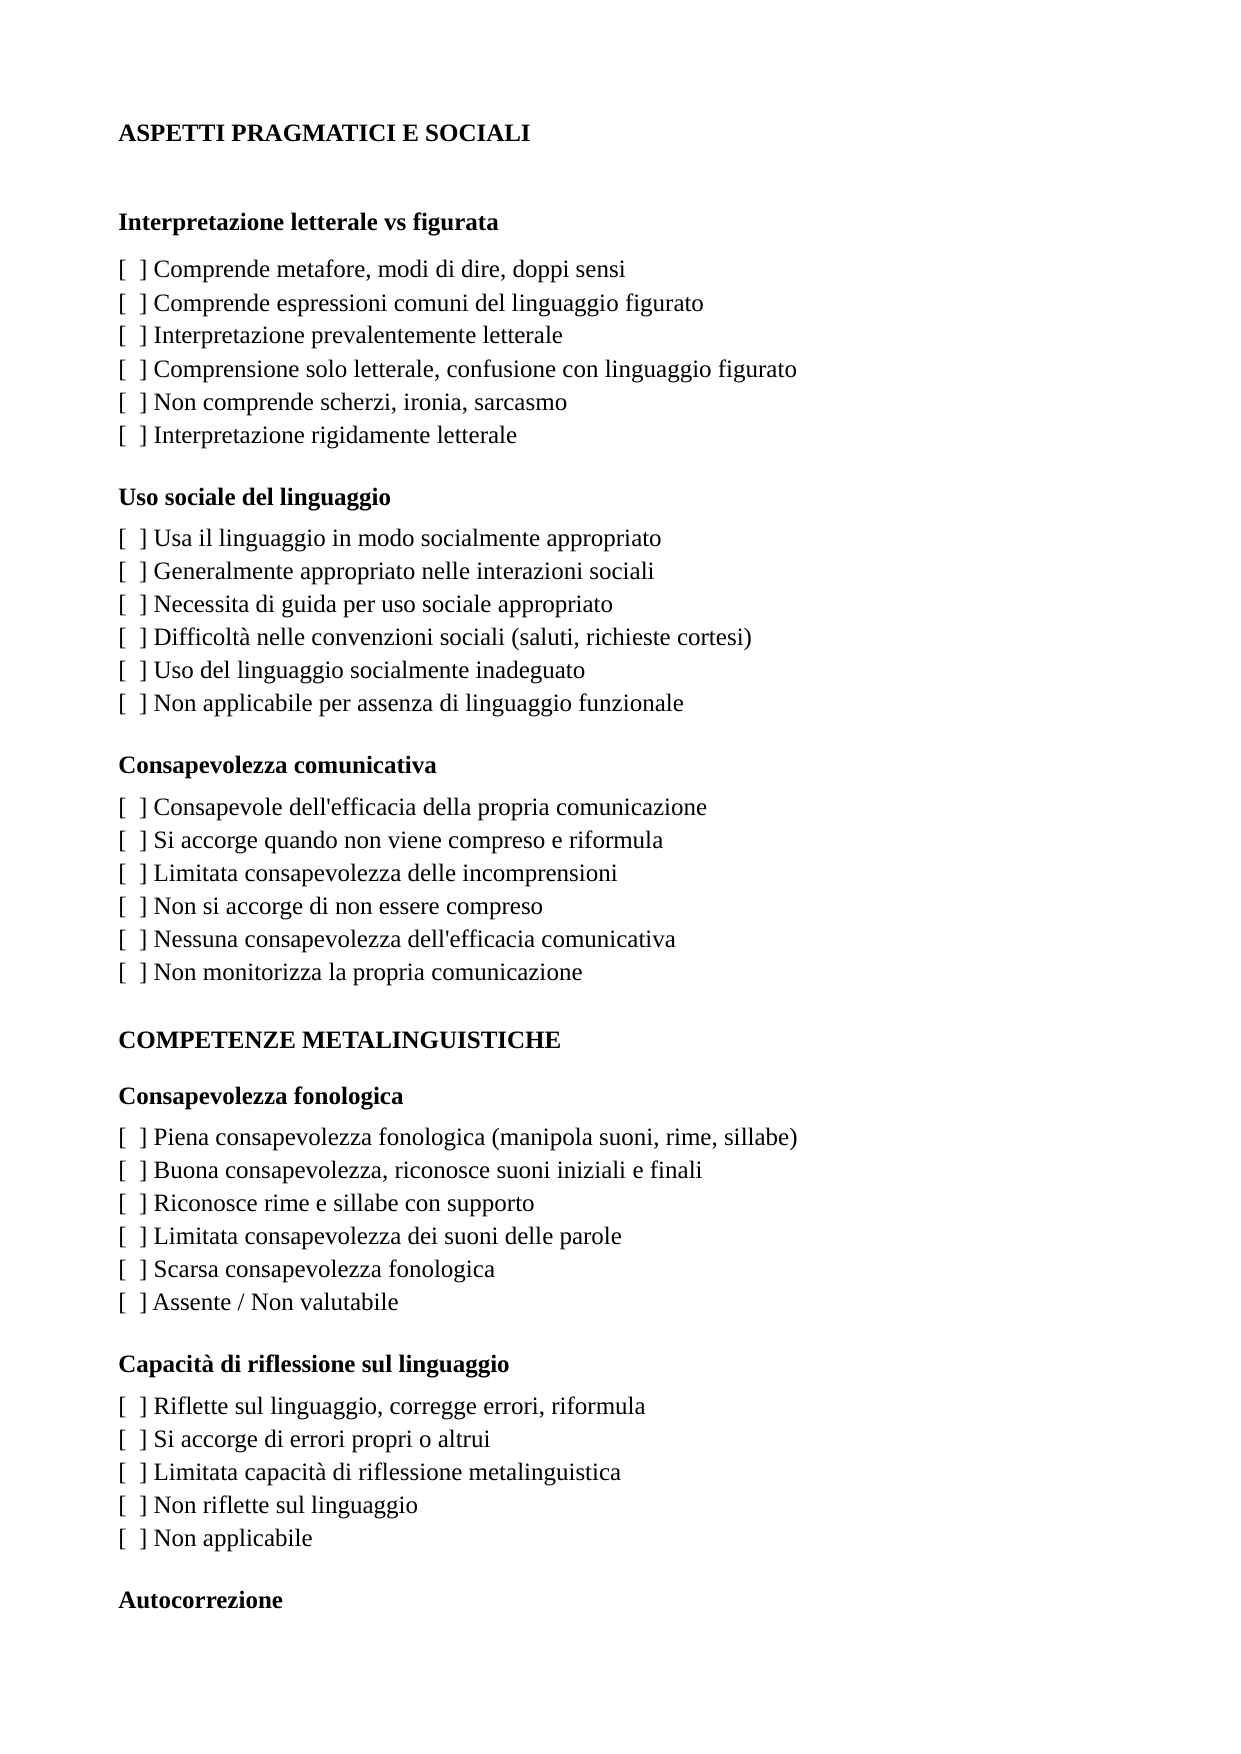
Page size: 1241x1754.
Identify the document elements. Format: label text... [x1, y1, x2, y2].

subtitle Consapevolezza fonologica [118, 1081, 1122, 1110]
text [ ] Comprende metafore, modi di dire, doppi sensi [ ] Comprende espressioni comuni del linguaggio figurato [ ] Interpretazione prevalentemente letterale [ ] Comprensione solo letterale, confusione con linguaggio figurato [ ] Non comprende scherzi, ironia, sarcasmo [ ] Interpretazione rigidamente letterale [118, 254, 1122, 448]
text [ ] Consapevole dell'efficacia della propria comunicazione [ ] Si accorge quando non viene compreso e riformula [ ] Limitata consapevolezza delle incomprensioni [ ] Non si accorge di non essere compreso [ ] Nessuna consapevolezza dell'efficacia comunicativa [ ] Non monitorizza la propria comunicazione [118, 792, 1122, 986]
text [ ] Usa il linguaggio in modo socialmente appropriato [ ] Generalmente appropriato nelle interazioni sociali [ ] Necessita di guida per uso sociale appropriato [ ] Difficoltà nelle convenzioni sociali (saluti, richieste cortesi) [ ] Uso del linguaggio socialmente inadeguato [ ] Non applicabile per assenza di linguaggio funzionale [118, 523, 1122, 717]
subtitle Consapevolezza comunicativa [118, 750, 1122, 779]
text [ ] Riflette sul linguaggio, corregge errori, riformula [ ] Si accorge di errori propri o altrui [ ] Limitata capacità di riflessione metalinguistica [ ] Non riflette sul linguaggio [ ] Non applicabile [118, 1391, 1122, 1552]
text [ ] Piena consapevolezza fonologica (manipola suoni, rime, sillabe) [ ] Buona consapevolezza, riconosce suoni iniziali e finali [ ] Riconosce rime e sillabe con supporto [ ] Limitata consapevolezza dei suoni delle parole [ ] Scarsa consapevolezza fonologica [ ] Assente / Non valutabile [118, 1122, 1122, 1316]
subtitle Capacità di riflessione sul linguaggio [118, 1349, 1122, 1378]
text Interpretazione letterale vs figurata [118, 207, 1122, 236]
subtitle COMPETENZE METALINGUISTICHE [118, 1025, 1122, 1054]
subtitle ASPETTI PRAGMATICI E SOCIALI [118, 118, 1122, 147]
subtitle Uso sociale del linguaggio [118, 482, 1122, 511]
subtitle Autocorrezione [118, 1585, 1122, 1614]
